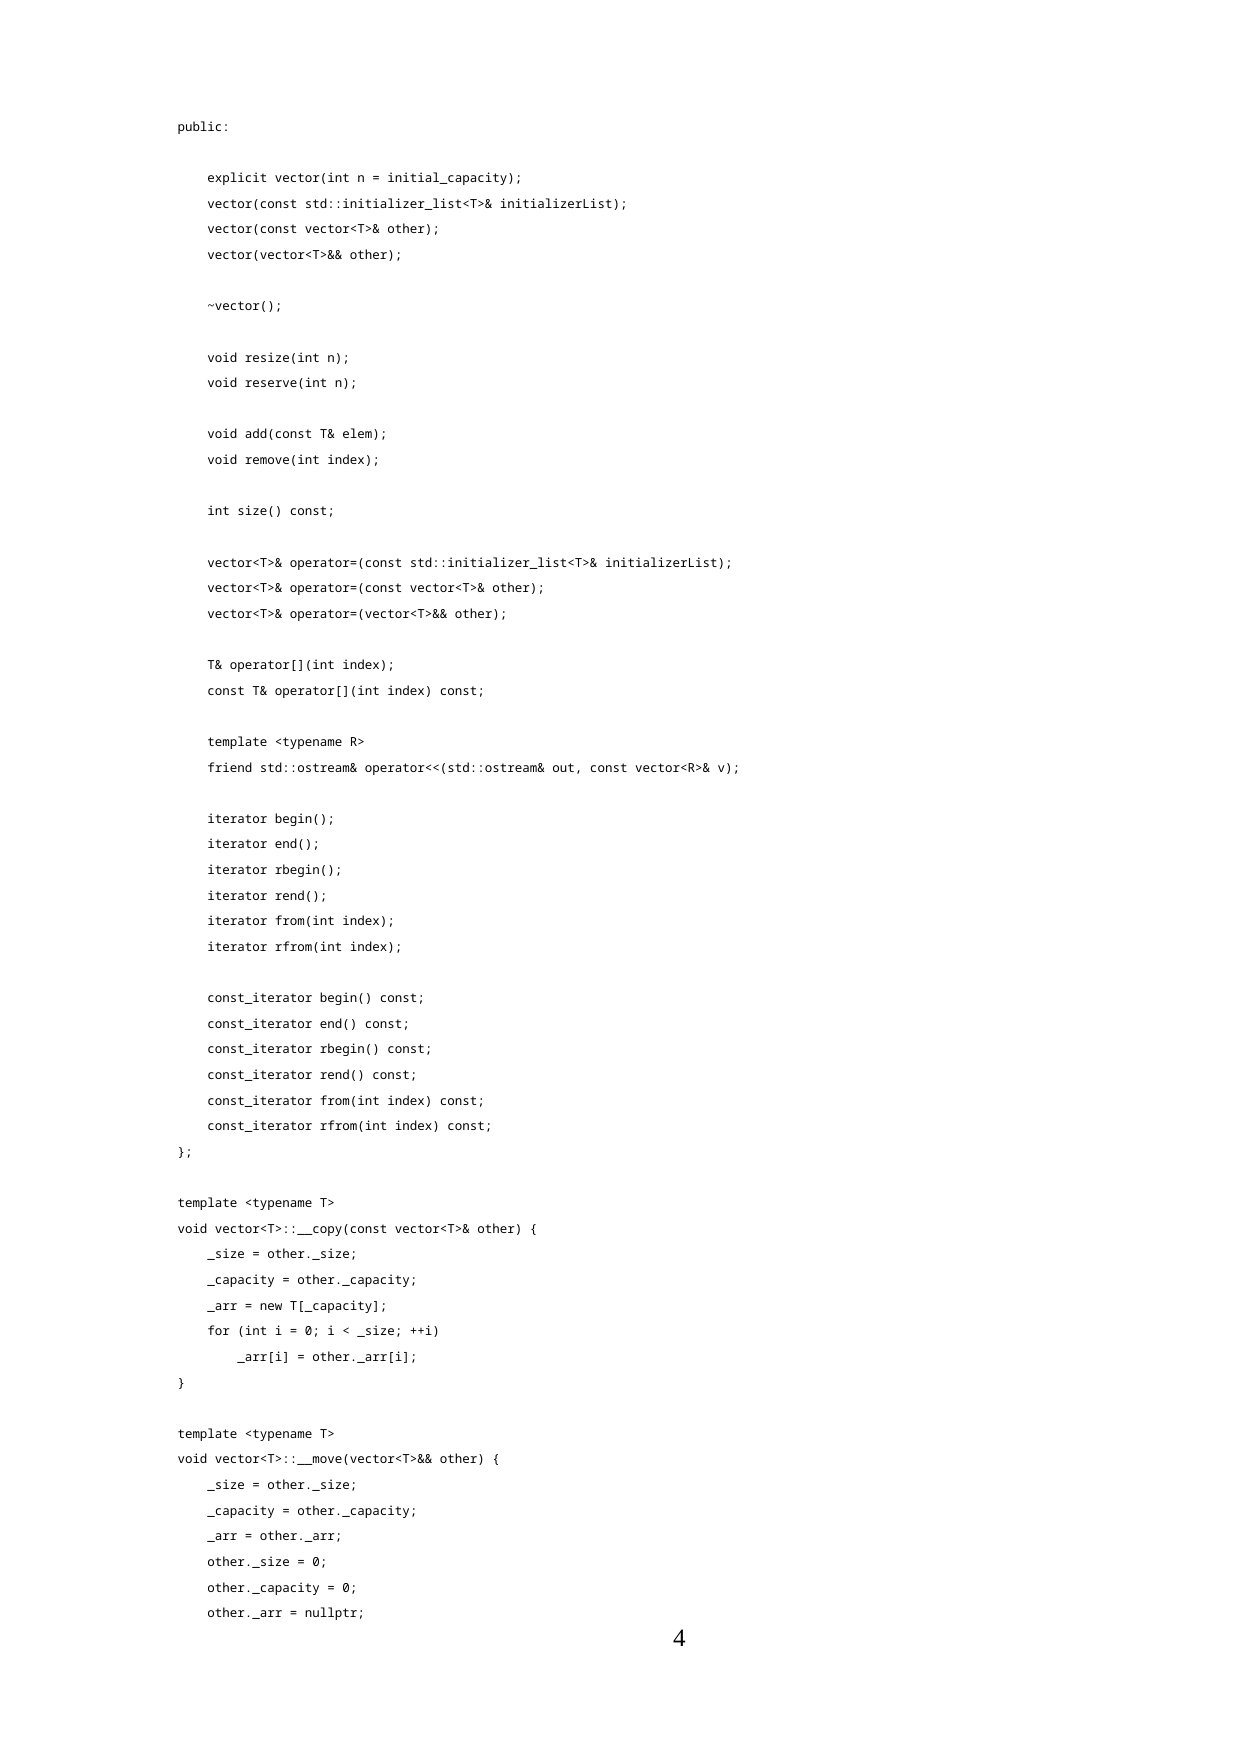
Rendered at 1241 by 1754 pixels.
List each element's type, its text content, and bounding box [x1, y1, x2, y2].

text other._arr = nullptr; [177, 1604, 1181, 1621]
text }; [177, 1143, 1181, 1160]
text iterator end(); [177, 836, 1181, 853]
text vector(const vector<T>& other); [177, 221, 1181, 238]
text iterator rend(); [177, 887, 1181, 904]
text void reserve(int n); [177, 374, 1181, 391]
text vector<T>& operator=(vector<T>&& other); [177, 605, 1181, 622]
text explicit vector(int n = initial_capacity); [177, 169, 1181, 186]
text _size = other._size; [177, 1246, 1181, 1263]
text template <typename T> [177, 1194, 1181, 1211]
text vector(const std::initializer_list<T>& initializerList); [177, 195, 1181, 212]
text _arr = new T[_capacity]; [177, 1297, 1181, 1314]
text _size = other._size; [177, 1476, 1181, 1493]
text for (int i = 0; i < _size; ++i) [177, 1322, 1181, 1339]
text vector(vector<T>&& other); [177, 246, 1181, 263]
text const_iterator begin() const; [177, 989, 1181, 1006]
text void vector<T>::__copy(const vector<T>& other) { [177, 1220, 1181, 1237]
text iterator begin(); [177, 810, 1181, 827]
text void remove(int index); [177, 451, 1181, 468]
text template <typename R> [177, 733, 1181, 750]
text void vector<T>::__move(vector<T>&& other) { [177, 1451, 1181, 1468]
text _capacity = other._capacity; [177, 1502, 1181, 1519]
text other._capacity = 0; [177, 1579, 1181, 1596]
text other._size = 0; [177, 1553, 1181, 1570]
text vector<T>& operator=(const vector<T>& other); [177, 579, 1181, 596]
text iterator from(int index); [177, 912, 1181, 929]
text const_iterator end() const; [177, 1015, 1181, 1032]
text iterator rfrom(int index); [177, 938, 1181, 955]
text T& operator[](int index); [177, 656, 1181, 673]
text template <typename T> [177, 1425, 1181, 1442]
text int size() const; [177, 502, 1181, 519]
text friend std::ostream& operator<<(std::ostream& out, const vector<R>& v); [177, 759, 1181, 776]
text vector<T>& operator=(const std::initializer_list<T>& initializerList); [177, 554, 1181, 571]
text const T& operator[](int index) const; [177, 682, 1181, 699]
text const_iterator from(int index) const; [177, 1092, 1181, 1109]
text const_iterator rend() const; [177, 1066, 1181, 1083]
text iterator rbegin(); [177, 861, 1181, 878]
text _capacity = other._capacity; [177, 1271, 1181, 1288]
text public: [177, 118, 1181, 135]
text const_iterator rbegin() const; [177, 1041, 1181, 1058]
text _arr[i] = other._arr[i]; [177, 1348, 1181, 1365]
text ~vector(); [177, 297, 1181, 314]
text _arr = other._arr; [177, 1527, 1181, 1544]
text } [177, 1374, 1181, 1391]
text const_iterator rfrom(int index) const; [177, 1117, 1181, 1134]
text void add(const T& elem); [177, 426, 1181, 443]
text void resize(int n); [177, 349, 1181, 366]
